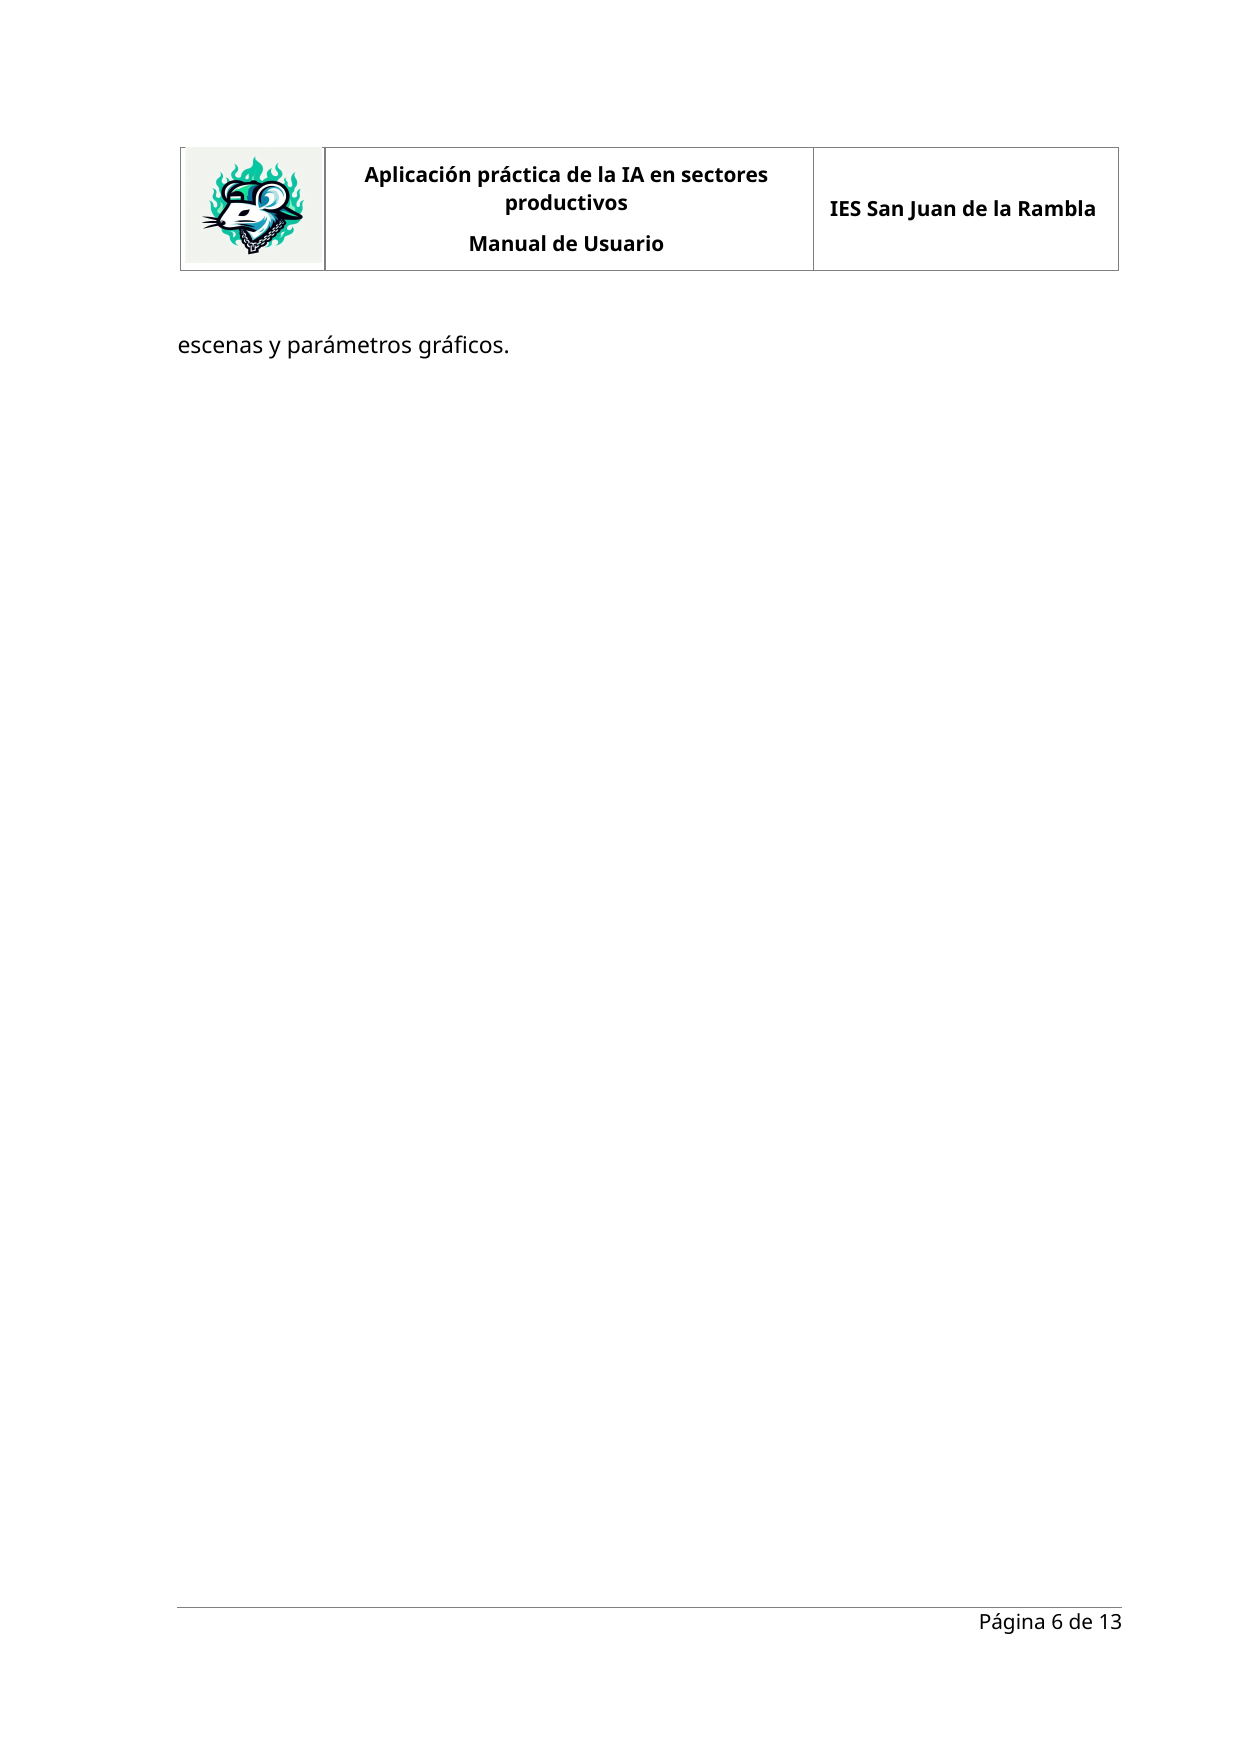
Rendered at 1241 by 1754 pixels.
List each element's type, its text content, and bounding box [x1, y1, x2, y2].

picture [185, 147, 322, 263]
text escenas y parámetros gráficos. [177, 329, 1122, 360]
